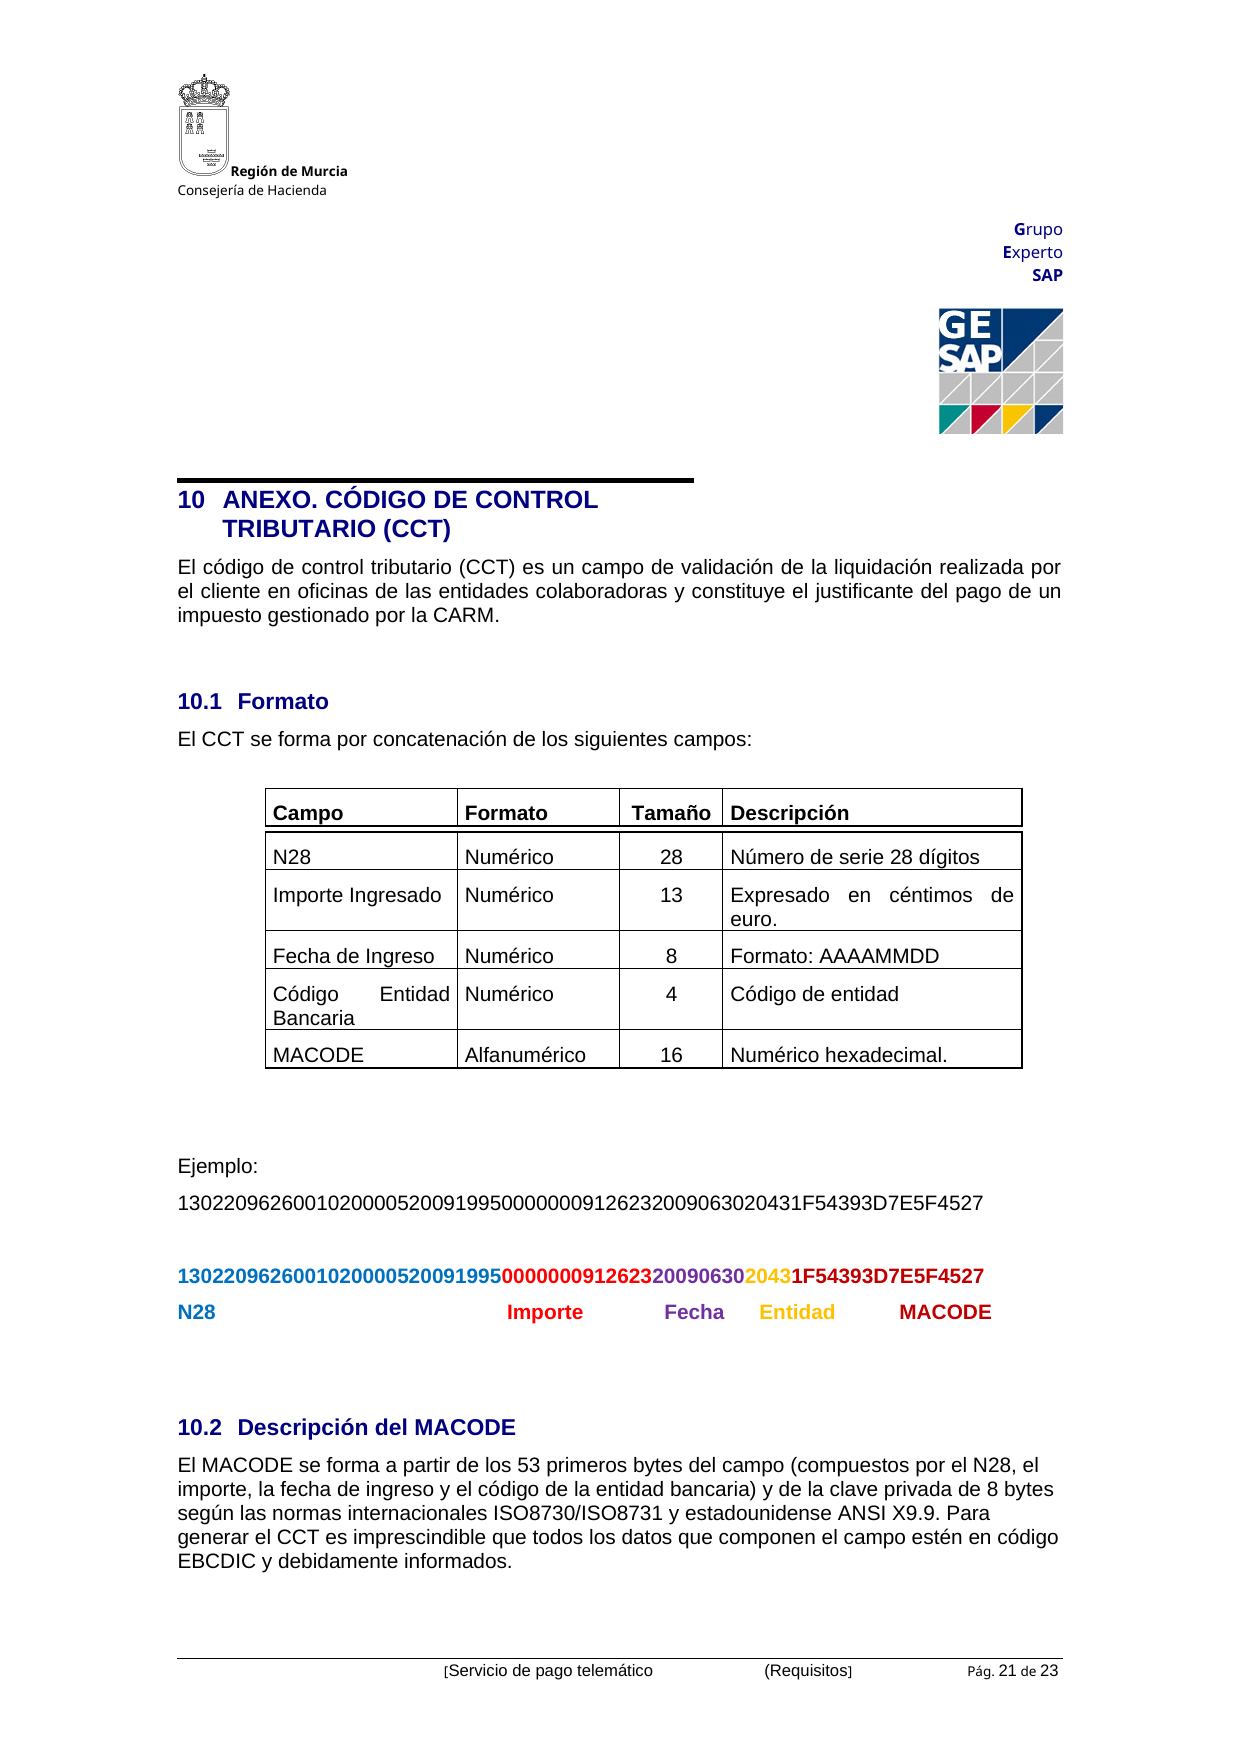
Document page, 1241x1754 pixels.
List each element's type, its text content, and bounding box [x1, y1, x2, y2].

table_cell [643, 827, 832, 831]
text 130220962600102000052009199500000009126232009063020431F54393D7E5F4527 [177, 1191, 1063, 1215]
text N28 Importe Fecha Entidad MACODE [177, 1300, 1063, 1324]
table_header Formato [458, 789, 619, 825]
text El MACODE se forma a partir de los 53 primeros bytes del campo (compuestos por el N28, el importe, la fecha de ingreso y el código de la entidad bancaria) y de la clave privada de 8 bytes según las normas internacionales ISO8730/ISO8731 y estadounidense ANSI X9.9. Para generar el CCT es imprescindible que todos los datos que componen el campo estén en código EBCDIC y debidamente informados. [177, 1453, 1063, 1573]
table_cell [265, 827, 454, 831]
table_cell N28 [266, 833, 457, 869]
picture [938, 308, 1064, 434]
table_cell MACODE [266, 1030, 457, 1067]
subtitle Descripción del MACODE [177, 1414, 1063, 1441]
text El código de control tributario (CCT) es un campo de validación de la liquidación realizada por el cliente en oficinas de las entidades colaboradoras y constituye el justificante del pago de un impuesto gestionado por la CARM. [177, 555, 1063, 627]
table_header Tamaño [620, 789, 722, 825]
text Ejemplo: [177, 1154, 1063, 1178]
table_cell Numérico [458, 833, 619, 869]
table_cell Numérico [458, 969, 619, 1029]
table_cell Código de entidad [723, 969, 1021, 1029]
table_cell [833, 827, 1022, 831]
table_cell 8 [620, 931, 722, 968]
table_header Descripción [723, 789, 1021, 825]
subtitle Formato [177, 688, 1063, 715]
table_cell Número de serie 28 dígitos [723, 833, 1021, 869]
table_cell Importe Ingresado [266, 870, 457, 930]
table_cell 13 [620, 870, 722, 930]
table_cell 28 [620, 833, 722, 869]
table_cell Expresado en céntimos de euro. [723, 870, 1021, 930]
table_cell Numérico [458, 870, 619, 930]
table_cell Fecha de Ingreso [266, 931, 457, 968]
table_cell Formato: AAAAMMDD [723, 931, 1021, 968]
table_cell Código Entidad Bancaria [266, 969, 457, 1029]
table_cell Numérico [458, 931, 619, 968]
table_cell Alfanumérico [458, 1030, 619, 1067]
table_header Campo [266, 789, 457, 825]
text El CCT se forma por concatenación de los siguientes campos: [177, 727, 1063, 751]
table_cell 16 [620, 1030, 722, 1067]
picture [177, 73, 231, 177]
table_cell Numérico hexadecimal. [723, 1030, 1021, 1067]
table_cell [454, 827, 643, 831]
table_cell 4 [620, 969, 722, 1029]
subtitle ANEXO. CÓDIGO DE CONTROL TRIBUTARIO (CCT) [177, 483, 694, 542]
text 130220962600102000052009199500000009126232009063020431F54393D7E5F4527 [177, 1264, 1063, 1288]
